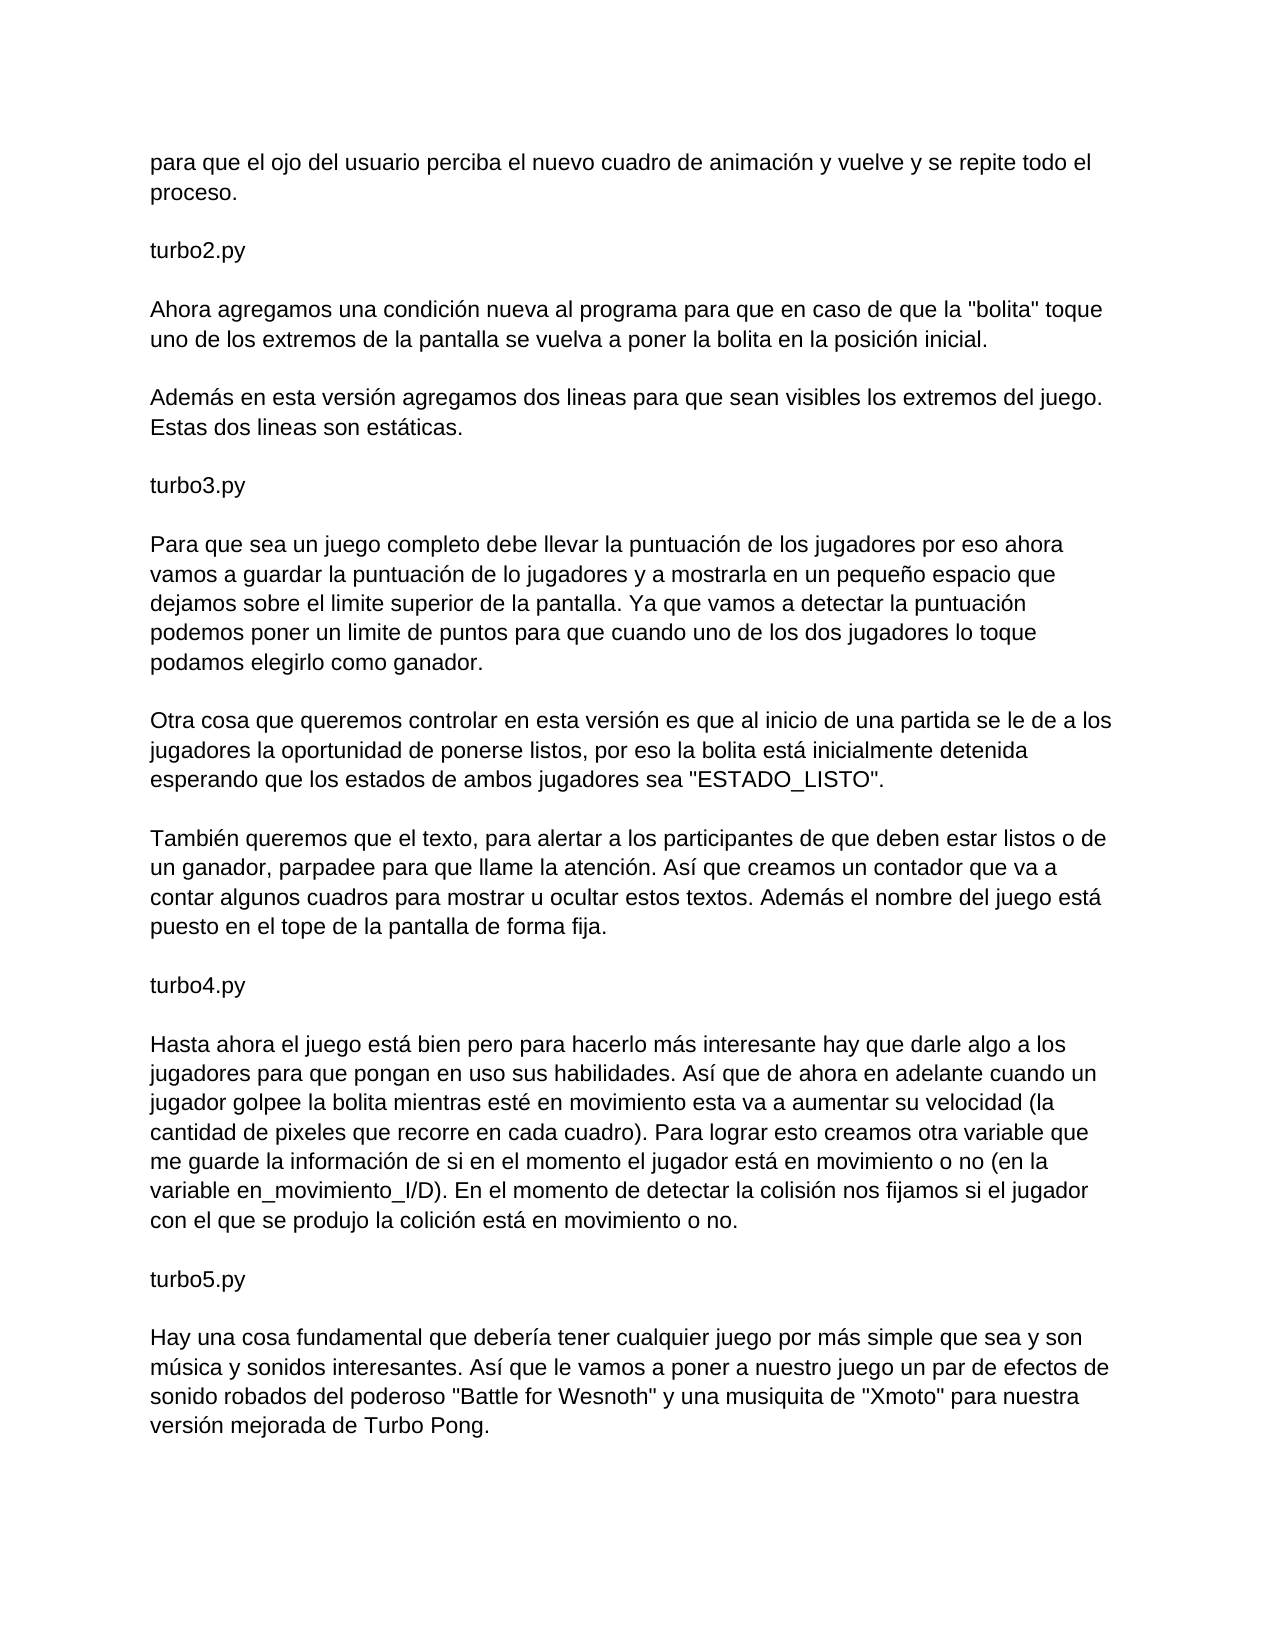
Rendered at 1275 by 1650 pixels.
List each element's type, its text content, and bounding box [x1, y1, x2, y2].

text También queremos que el texto, para alertar a los participantes de que deben estar listos o de un ganador, parpadee para que llame la atención. Así que creamos un contador que va a contar algunos cuadros para mostrar u ocultar estos textos. Además el nombre del juego está puesto en el tope de la pantalla de forma fija. [150, 826, 1125, 939]
text Hasta ahora el juego está bien pero para hacerlo más interesante hay que darle algo a los jugadores para que pongan en uso sus habilidades. Así que de ahora en adelante cuando un jugador golpee la bolita mientras esté en movimiento esta va a aumentar su velocidad (la cantidad de pixeles que recorre en cada cuadro). Para lograr esto creamos otra variable que me guarde la información de si en el momento el jugador está en movimiento o no (en la variable en_movimiento_I/D). En el momento de detectar la colisión nos fijamos si el jugador con el que se produjo la colición está en movimiento o no. [150, 1031, 1125, 1233]
text turbo4.py [150, 972, 1125, 998]
text turbo2.py [150, 238, 1125, 264]
text Además en esta versión agregamos dos lineas para que sean visibles los extremos del juego. Estas dos lineas son estáticas. [150, 385, 1125, 440]
text Para que sea un juego completo debe llevar la puntuación de los jugadores por eso ahora vamos a guardar la puntuación de lo jugadores y a mostrarla en un pequeño espacio que dejamos sobre el limite superior de la pantalla. Ya que vamos a detectar la puntuación podemos poner un limite de puntos para que cuando uno de los dos jugadores lo toque podamos elegirlo como ganador. [150, 532, 1125, 675]
text para que el ojo del usuario perciba el nuevo cuadro de animación y vuelve y se repite todo el proceso. [150, 150, 1125, 205]
text Hay una cosa fundamental que debería tener cualquier juego por más simple que sea y son música y sonidos interesantes. Así que le vamos a poner a nuestro juego un par de efectos de sonido robados del poderoso "Battle for Wesnoth" y una musiquita de "Xmoto" para nuestra versión mejorada de Turbo Pong. [150, 1325, 1125, 1439]
text Otra cosa que queremos controlar en esta versión es que al inicio de una partida se le de a los jugadores la oportunidad de ponerse listos, por eso la bolita está inicialmente detenida esperando que los estados de ambos jugadores sea "ESTADO_LISTO". [150, 708, 1125, 792]
text Ahora agregamos una condición nueva al programa para que en caso de que la "bolita" toque uno de los extremos de la pantalla se vuelva a poner la bolita en la posición inicial. [150, 297, 1125, 352]
text turbo3.py [150, 473, 1125, 499]
text turbo5.py [150, 1266, 1125, 1292]
